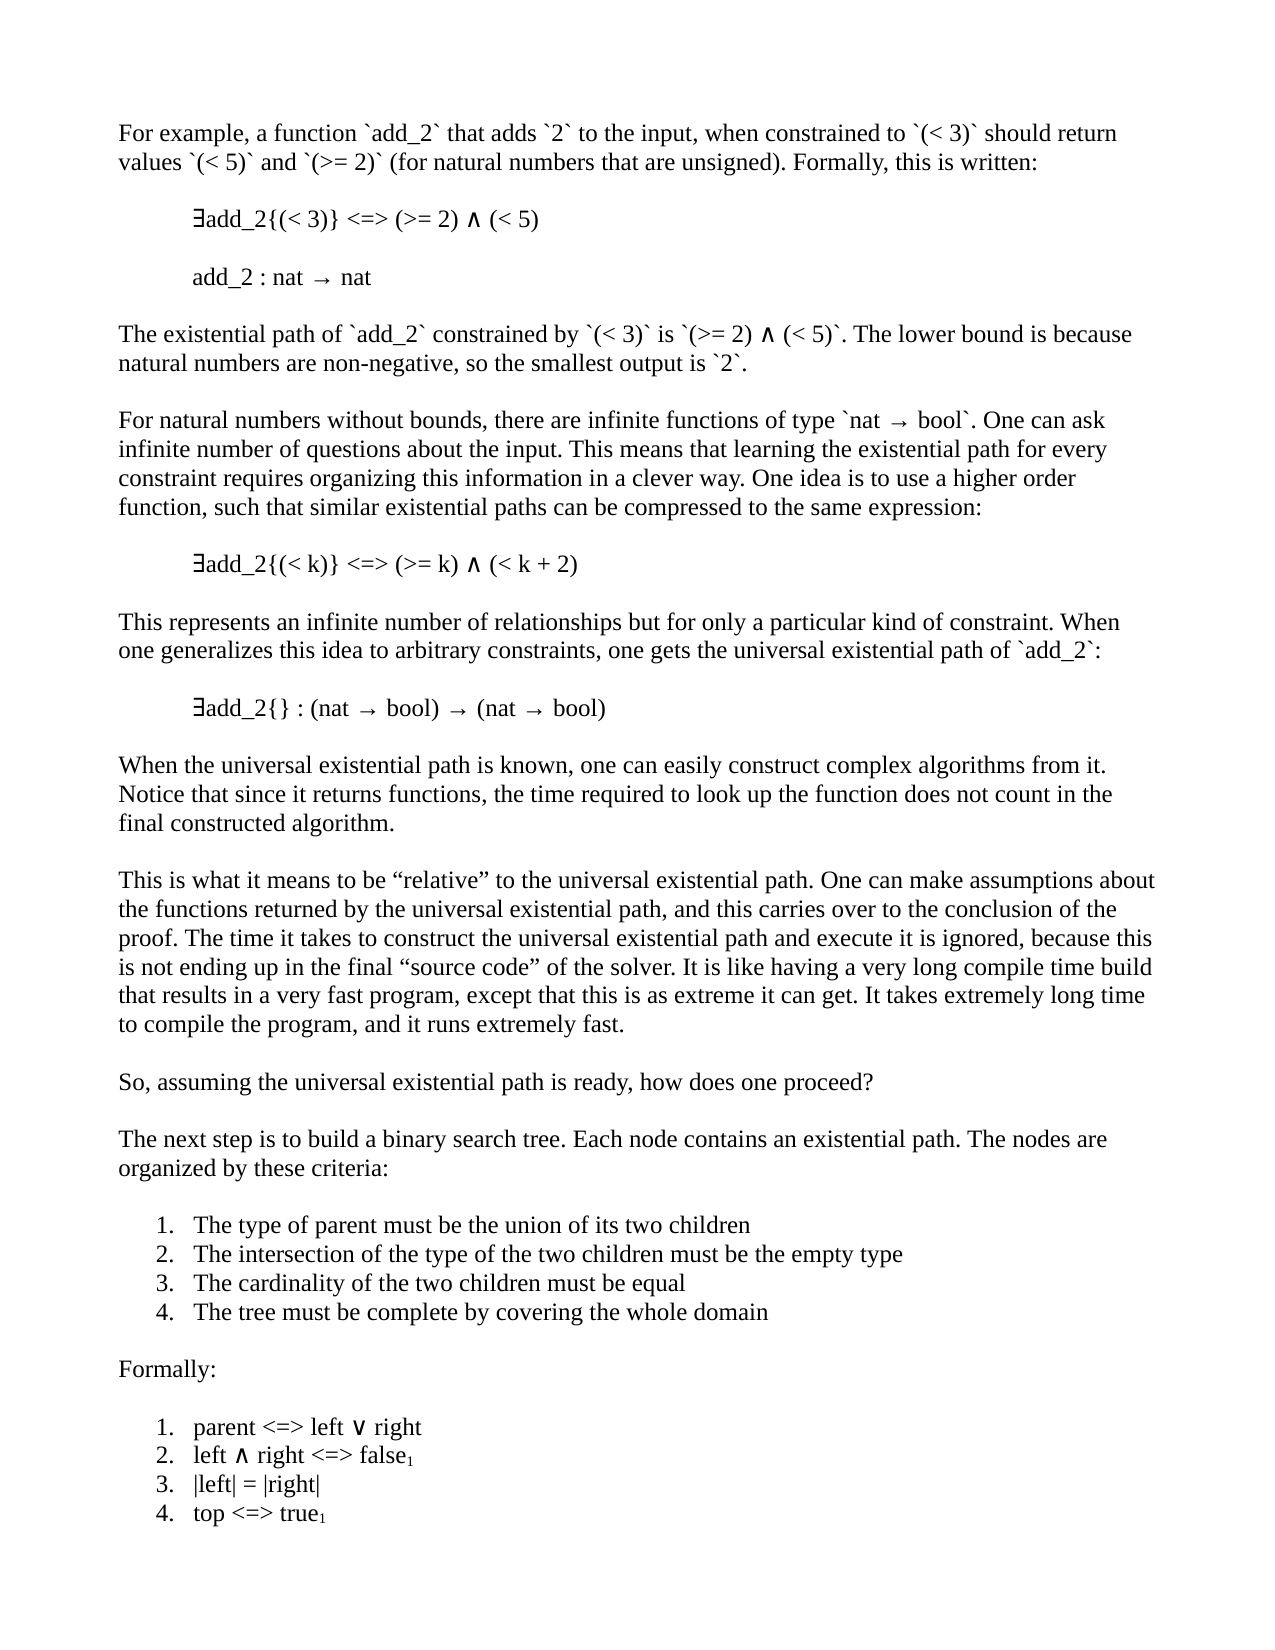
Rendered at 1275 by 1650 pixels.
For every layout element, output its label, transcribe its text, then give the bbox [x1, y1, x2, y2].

list top <=> true1 [156, 1498, 1157, 1527]
text This is what it means to be “relative” to the universal existential path. One can make assumptions about the functions returned by the universal existential path, and this carries over to the conclusion of the proof. The time it takes to construct the universal existential path and execute it is ignored, because this is not ending up in the final “source code” of the solver. It is like having a very long compile time build that results in a very fast program, except that this is as extreme it can get. It takes extremely long time to compile the program, and it runs extremely fast. [118, 866, 1157, 1038]
text For example, a function `add_2` that adds `2` to the input, when constrained to `(< 3)` should return values `(< 5)` and `(>= 2)` (for natural numbers that are unsigned). Formally, this is written: [118, 118, 1157, 176]
list The tree must be complete by covering the whole domain [156, 1297, 1157, 1326]
list |left| = |right| [156, 1469, 1157, 1498]
list parent <=> left ∨ right [156, 1412, 1157, 1441]
text When the universal existential path is known, one can easily construct complex algorithms from it. Notice that since it returns functions, the time required to look up the function does not count in the final constructed algorithm. [118, 751, 1157, 837]
list The type of parent must be the union of its two children [156, 1211, 1157, 1239]
text So, assuming the universal existential path is ready, how does one proceed? [118, 1067, 1157, 1096]
text For natural numbers without bounds, there are infinite functions of type `nat → bool`. One can ask infinite number of questions about the input. This means that learning the existential path for every constraint requires organizing this information in a clever way. One idea is to use a higher order function, such that similar existential paths can be compressed to the same expression: [118, 406, 1157, 521]
list The intersection of the type of the two children must be the empty type [156, 1239, 1157, 1268]
text This represents an infinite number of relationships but for only a particular kind of constraint. When one generalizes this idea to arbitrary constraints, one gets the universal existential path of `add_2`: [118, 607, 1157, 664]
text ∃add_2{} : (nat → bool) → (nat → bool) [118, 693, 1157, 722]
text The next step is to build a binary search tree. Each node contains an existential path. The nodes are organized by these criteria: [118, 1124, 1157, 1182]
list left ∧ right <=> false1 [156, 1441, 1157, 1469]
text add_2 : nat → nat [118, 262, 1157, 291]
text The existential path of `add_2` constrained by `(< 3)` is `(>= 2) ∧ (< 5)`. The lower bound is because natural numbers are non-negative, so the smallest output is `2`. [118, 319, 1157, 377]
text Formally: [118, 1354, 1157, 1383]
list The cardinality of the two children must be equal [156, 1268, 1157, 1297]
text ∃add_2{(< 3)} <=> (>= 2) ∧ (< 5) [118, 204, 1157, 233]
text ∃add_2{(< k)} <=> (>= k) ∧ (< k + 2) [118, 549, 1157, 578]
